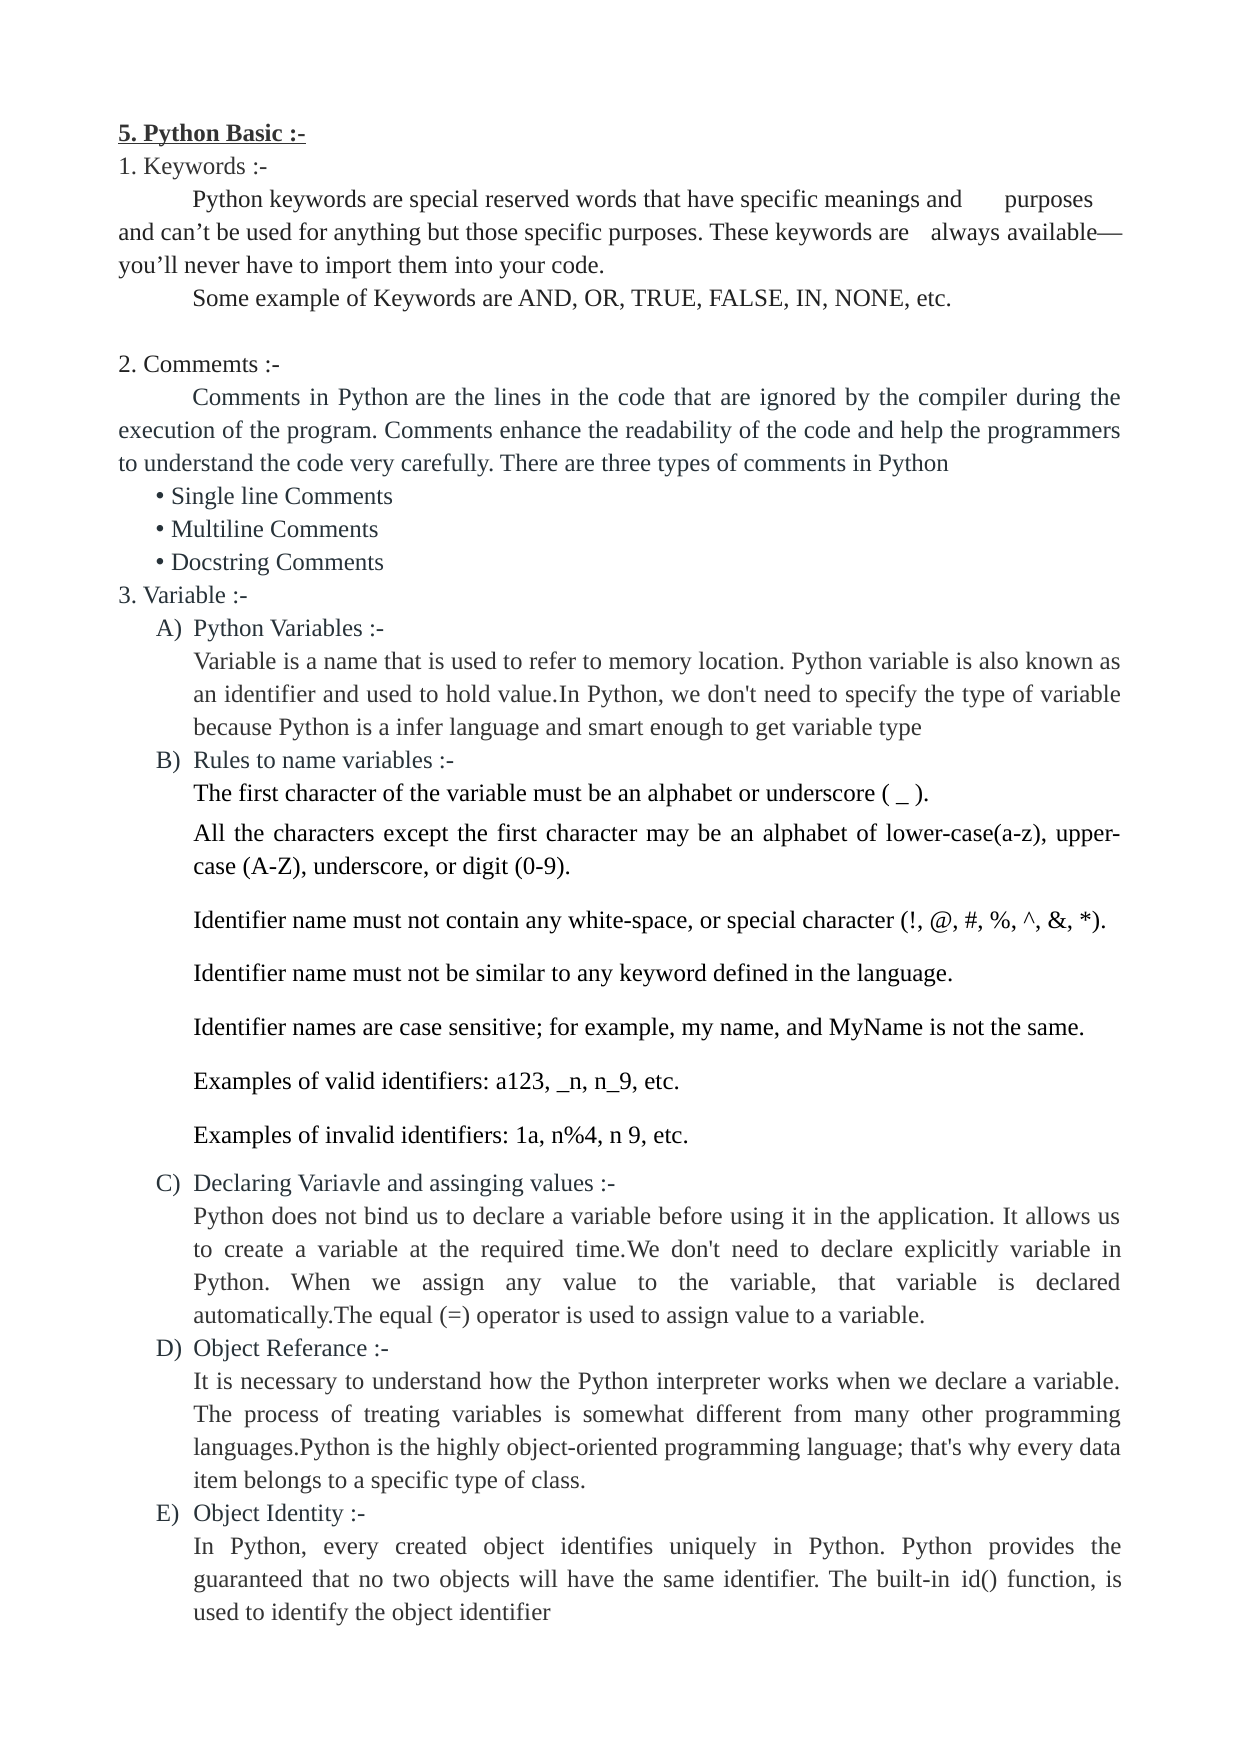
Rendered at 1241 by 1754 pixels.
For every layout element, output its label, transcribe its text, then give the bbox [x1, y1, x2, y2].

list Examples of invalid identifiers: 1a, n%4, n 9, etc. [156, 1120, 1122, 1149]
text Python keywords are special reserved words that have specific meanings and purposes and can’t be used for anything but those specific purposes. These keywords are always available—you’ll never have to import them into your code. [118, 184, 1122, 279]
list The first character of the variable must be an alphabet or underscore ( _ ). [156, 778, 1122, 807]
list Rules to name variables :- [156, 746, 1122, 774]
list 3. Variable :- [118, 580, 1122, 609]
text 2. Commemts :- [118, 349, 1122, 378]
list Declaring Variavle and assinging values :- [156, 1168, 1122, 1196]
list It is necessary to understand how the Python interpreter works when we declare a variable. The process of treating variables is somewhat different from many other programming languages.Python is the highly object-oriented programming language; that's why every data item belongs to a specific type of class. [156, 1366, 1122, 1494]
list Identifier names are case sensitive; for example, my name, and MyName is not the same. [156, 1012, 1122, 1041]
list Python Variables :- [156, 613, 1122, 642]
list Identifier name must not contain any white-space, or special character (!, @, #, %, ^, &, *). [156, 905, 1122, 933]
list In Python, every created object identifies uniquely in Python. Python provides the guaranteed that no two objects will have the same identifier. The built-in id() function, is used to identify the object identifier [156, 1531, 1122, 1626]
list Docstring Comments [156, 547, 1122, 576]
text 1. Keywords :- [118, 151, 1122, 180]
list Examples of valid identifiers: a123, _n, n_9, etc. [156, 1066, 1122, 1095]
list Object Identity :- [156, 1498, 1122, 1527]
list Python does not bind us to declare a variable before using it in the application. It allows us to create a variable at the required time.We don't need to declare explicitly variable in Python. When we assign any value to the variable, that variable is declared automatically.The equal (=) operator is used to assign value to a variable. [156, 1201, 1122, 1328]
text Comments in Python are the lines in the code that are ignored by the compiler during the execution of the program. Comments enhance the readability of the code and help the programmers to understand the code very carefully. There are three types of comments in Python [118, 382, 1122, 477]
list Multiline Comments [156, 514, 1122, 543]
list Variable is a name that is used to refer to memory location. Python variable is also known as an identifier and used to hold value.In Python, we don't need to specify the type of variable because Python is a infer language and smart enough to get variable type [156, 646, 1122, 741]
list Single line Comments [156, 481, 1122, 510]
text 5. Python Basic :- [118, 118, 1122, 147]
list All the characters except the first character may be an alphabet of lower-case(a-z), upper-case (A-Z), underscore, or digit (0-9). [156, 818, 1122, 879]
list Object Referance :- [156, 1333, 1122, 1362]
list Identifier name must not be similar to any keyword defined in the language. [156, 958, 1122, 987]
text Some example of Keywords are AND, OR, TRUE, FALSE, IN, NONE, etc. [118, 283, 1122, 312]
